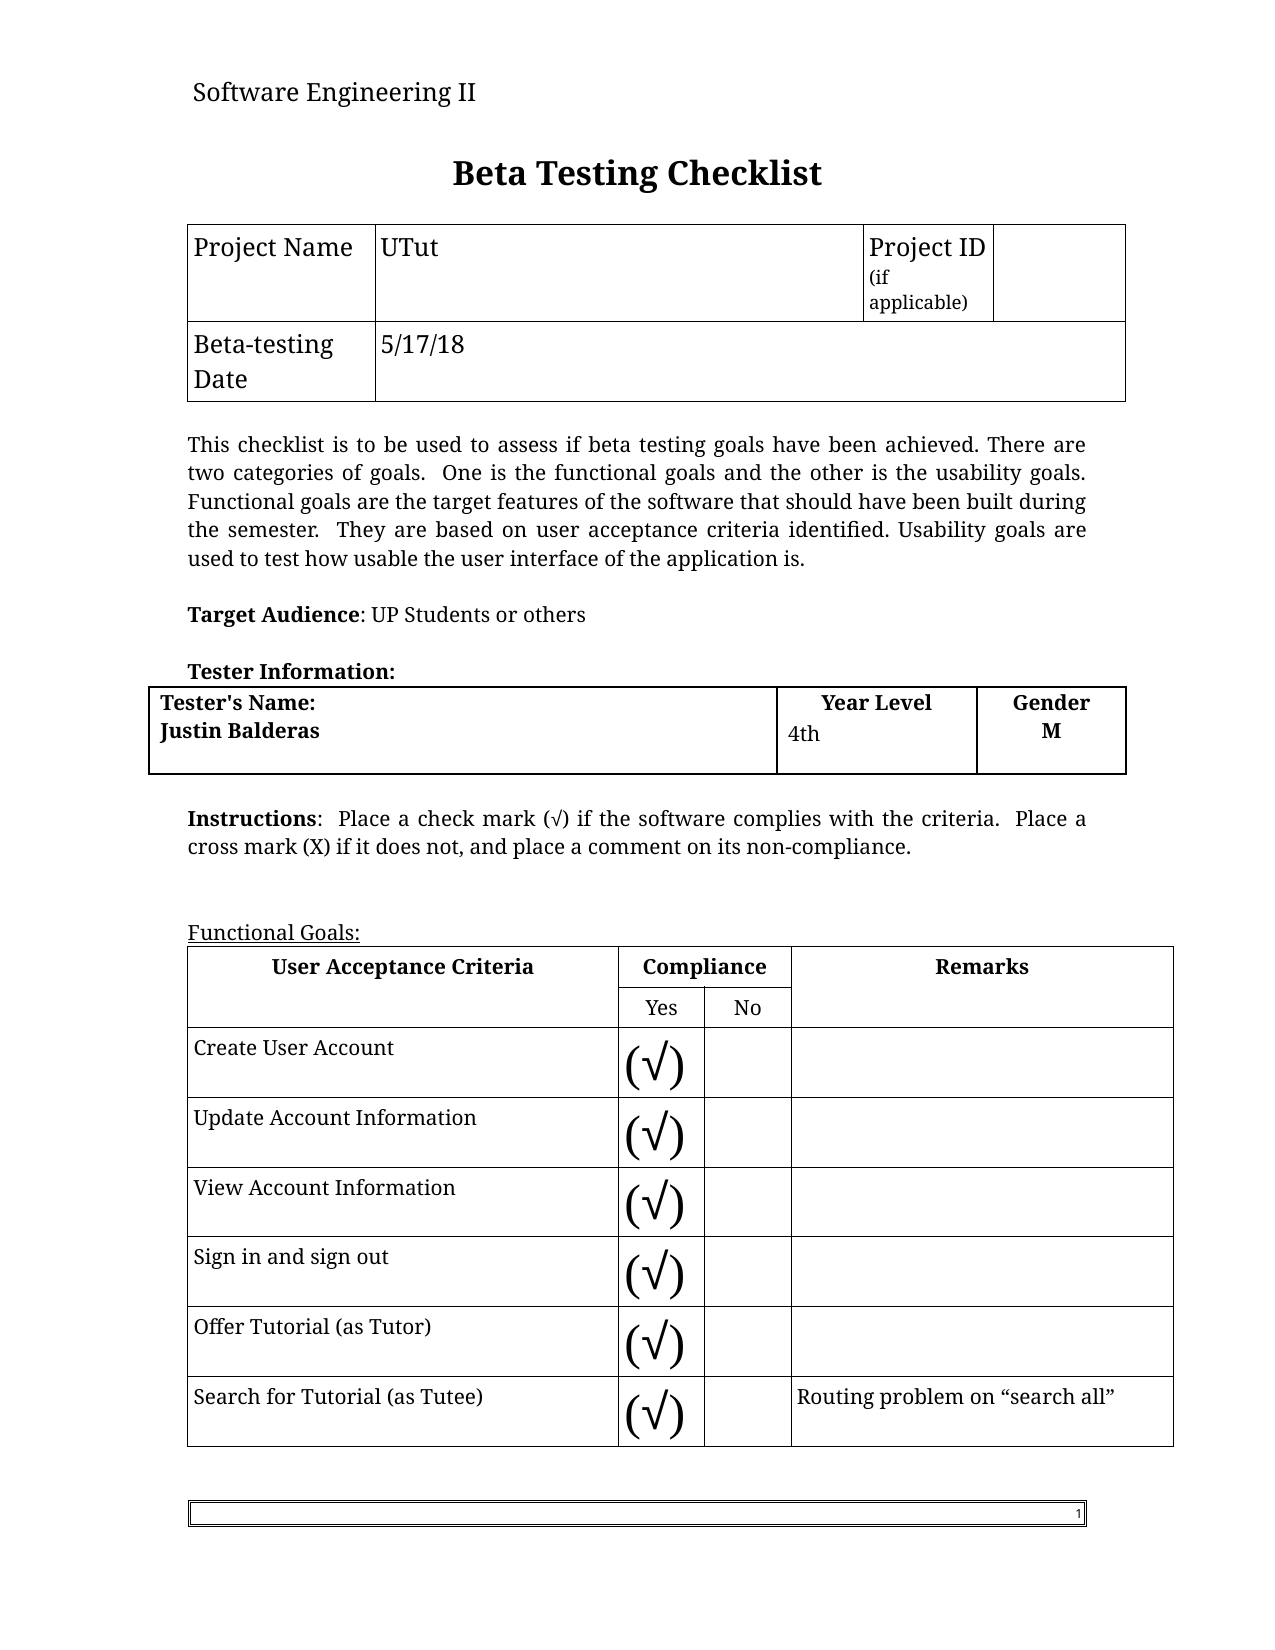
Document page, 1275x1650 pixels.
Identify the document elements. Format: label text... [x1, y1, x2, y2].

text Instructions: Place a check mark (√) if the software complies with the criteria. Place a cross mark (X) if it does not, and place a comment on its non-compliance. [187, 804, 1087, 861]
table_cell [705, 1098, 791, 1166]
table_cell Offer Tutorial (as Tutor) [188, 1307, 618, 1376]
table_cell [792, 1237, 1173, 1306]
table_header Gender M [978, 688, 1125, 773]
table_header Year Level [778, 688, 976, 717]
table_cell [792, 1168, 1173, 1236]
table_cell [792, 1098, 1173, 1166]
table_cell [705, 1237, 791, 1306]
table_cell (√) [619, 1028, 704, 1097]
table_cell 4th [778, 717, 976, 773]
text This checklist is to be used to assess if beta testing goals have been achieved. There are two categories of goals. One is the functional goals and the other is the usability goals. Functional goals are the target features of the software that should have been built during the semester. They are based on user acceptance criteria identified. Usability goals are used to test how usable the user interface of the application is. [187, 430, 1087, 572]
text Target Audience: UP Students or others [187, 601, 1087, 629]
table_header Compliance [619, 947, 791, 986]
table_header UTut [376, 225, 863, 321]
text Beta Testing Checklist [187, 150, 1087, 195]
table_header User Acceptance Criteria [188, 947, 618, 1027]
table_cell [705, 1307, 791, 1376]
table_cell Yes [619, 988, 704, 1027]
table_cell 5/17/18 [376, 322, 1125, 401]
table_cell [705, 1028, 791, 1097]
table_cell Sign in and sign out [188, 1237, 618, 1306]
table_cell (√) [619, 1377, 704, 1446]
table_cell Update Account Information [188, 1098, 618, 1166]
table_cell (√) [619, 1098, 704, 1166]
table_cell No [705, 988, 791, 1027]
table_cell (√) [619, 1237, 704, 1306]
table_cell View Account Information [188, 1168, 618, 1236]
table_header [994, 225, 1125, 321]
table_cell (√) [619, 1168, 704, 1236]
text Functional Goals: [187, 918, 1087, 946]
table_header Tester's Name: Justin Balderas [150, 688, 776, 773]
table_header Project Name [188, 225, 375, 321]
table_cell [705, 1377, 791, 1446]
table_cell [705, 1168, 791, 1236]
table_cell Beta-testing Date [188, 322, 375, 401]
table_cell Create User Account [188, 1028, 618, 1097]
table_cell (√) [619, 1307, 704, 1376]
table_cell Routing problem on “search all” [792, 1377, 1173, 1446]
table_cell [792, 1307, 1173, 1376]
table_header Project ID (if applicable) [864, 225, 993, 321]
table_header Remarks [792, 947, 1173, 1027]
text Tester Information: [187, 657, 1087, 686]
table_cell Search for Tutorial (as Tutee) [188, 1377, 618, 1446]
table_cell [792, 1028, 1173, 1097]
